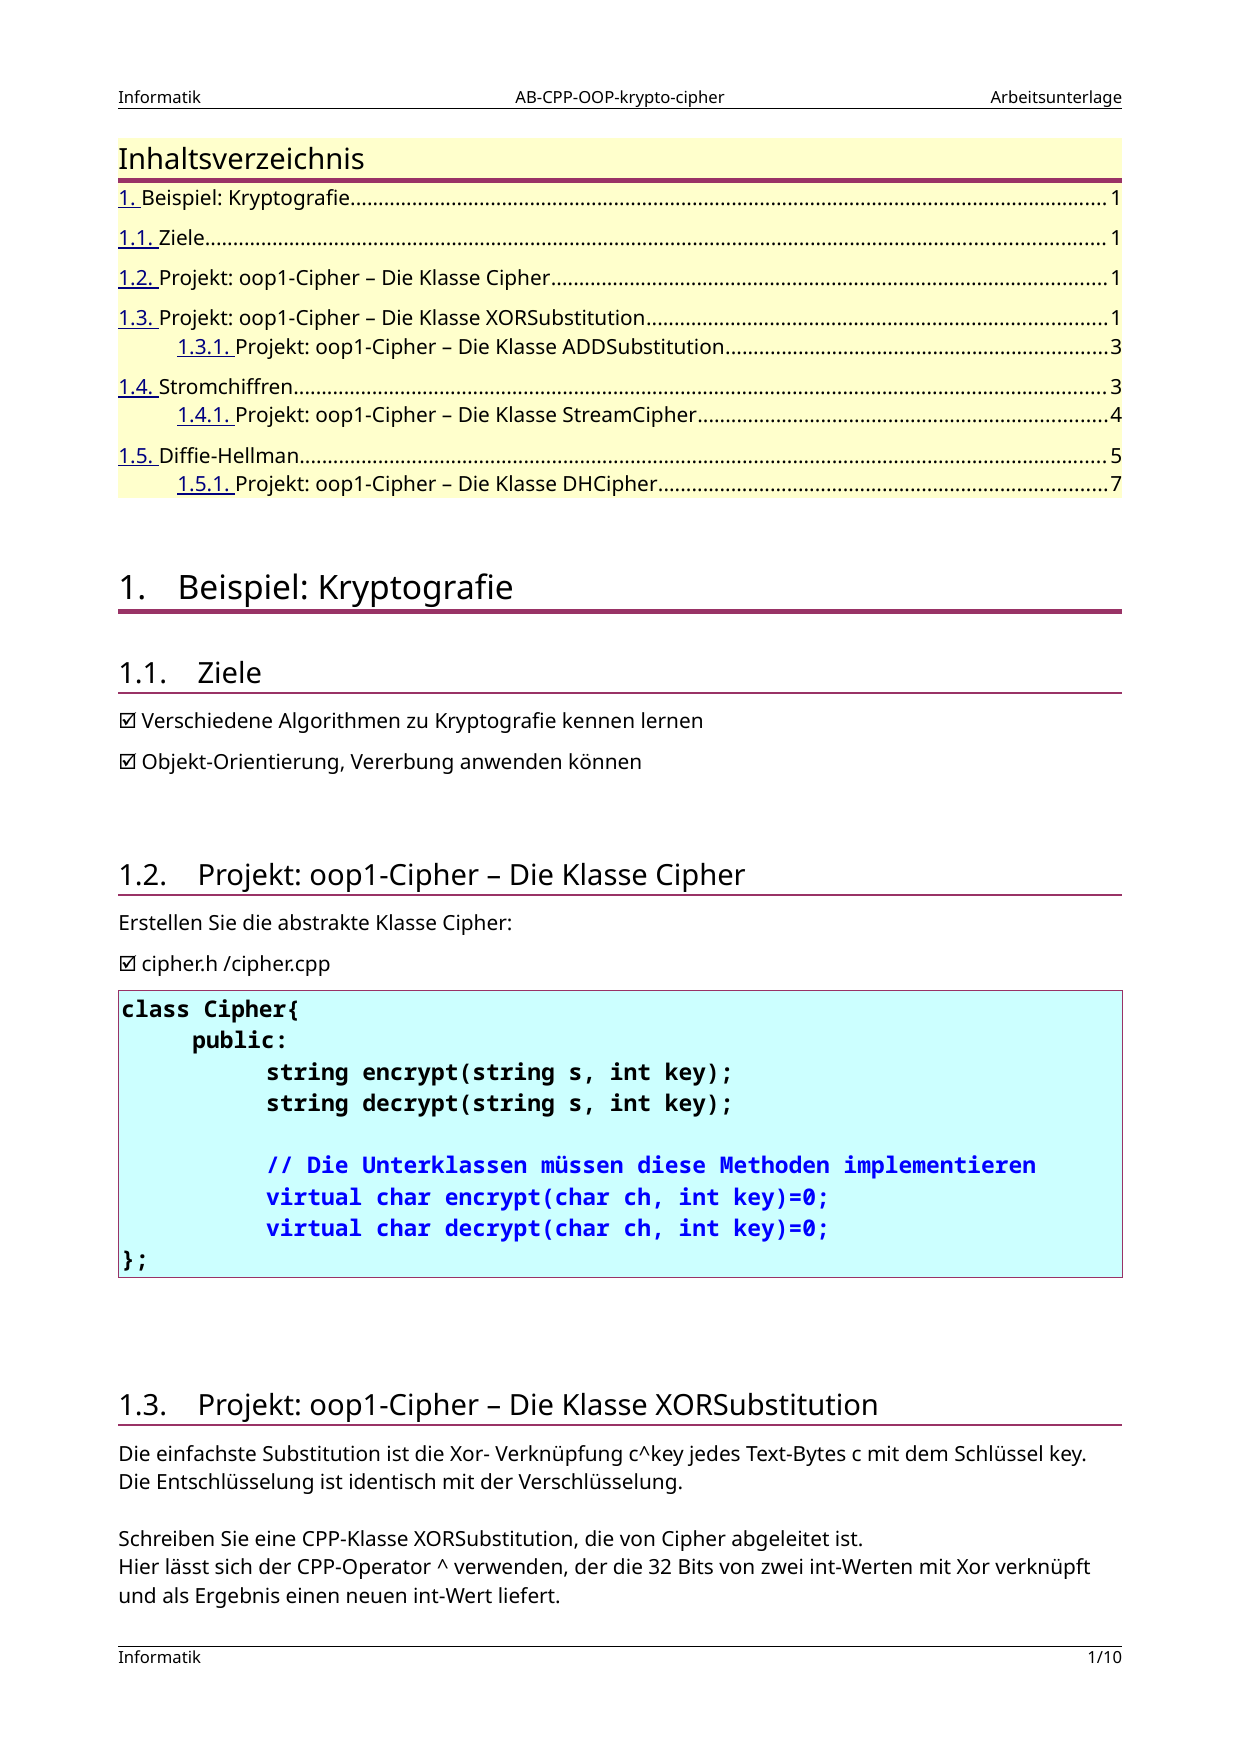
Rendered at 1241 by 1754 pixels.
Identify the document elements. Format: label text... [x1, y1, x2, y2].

text 1.3.1. Projekt: oop1-Cipher – Die Klasse ADDSubstitution 3 [177, 332, 1122, 360]
text Hier lässt sich der CPP-Operator ^ verwenden, der die 32 Bits von zwei int-Werten mit Xor verknüpft und als Ergebnis einen neuen int-Wert liefert. [118, 1552, 1122, 1609]
text string encrypt(string s, int key); [119, 1053, 1122, 1084]
list Verschiedene Algorithmen zu Kryptografie kennen lernen [118, 706, 1122, 735]
text class Cipher{ [119, 991, 1122, 1021]
text virtual char decrypt(char ch, int key)=0; [119, 1209, 1122, 1240]
text Erstellen Sie die abstrakte Klasse Cipher: [118, 908, 1122, 937]
text 1.1. Ziele 1 [118, 223, 1122, 251]
text Die einfachste Substitution ist die Xor- Verknüpfung c^key jedes Text-Bytes c mit dem Schlüssel key. Die Entschlüsselung ist identisch mit der Verschlüsselung. [118, 1439, 1122, 1496]
text // Die Unterklassen müssen diese Methoden implementieren [119, 1146, 1122, 1178]
subtitle Projekt: oop1-Cipher – Die Klasse XORSubstitution [118, 1384, 1122, 1424]
text Schreiben Sie eine CPP-Klasse XORSubstitution, die von Cipher abgeleitet ist. [118, 1524, 1122, 1552]
subtitle Ziele [118, 652, 1122, 692]
text 1.2. Projekt: oop1-Cipher – Die Klasse Cipher 1 [118, 263, 1122, 292]
subtitle Beispiel: Kryptografie [118, 563, 1122, 609]
text 1.3. Projekt: oop1-Cipher – Die Klasse XORSubstitution 1 [118, 303, 1122, 332]
text string decrypt(string s, int key); [119, 1084, 1122, 1115]
list Objekt-Orientierung, Vererbung anwenden können [118, 747, 1122, 776]
list cipher.h /cipher.cpp [118, 949, 1122, 978]
text }; [119, 1240, 1122, 1277]
text 1.5.1. Projekt: oop1-Cipher – Die Klasse DHCipher 7 [177, 469, 1122, 498]
subtitle Projekt: oop1-Cipher – Die Klasse Cipher [118, 854, 1122, 894]
text virtual char encrypt(char ch, int key)=0; [119, 1178, 1122, 1209]
text public: [119, 1021, 1122, 1053]
subtitle Inhaltsverzeichnis [118, 138, 1122, 178]
text 1. Beispiel: Kryptografie 1 [118, 183, 1122, 211]
text 1.5. Diffie-Hellman 5 [118, 441, 1122, 469]
text 1.4. Stromchiffren 3 [118, 372, 1122, 401]
text 1.4.1. Projekt: oop1-Cipher – Die Klasse StreamCipher 4 [177, 401, 1122, 429]
